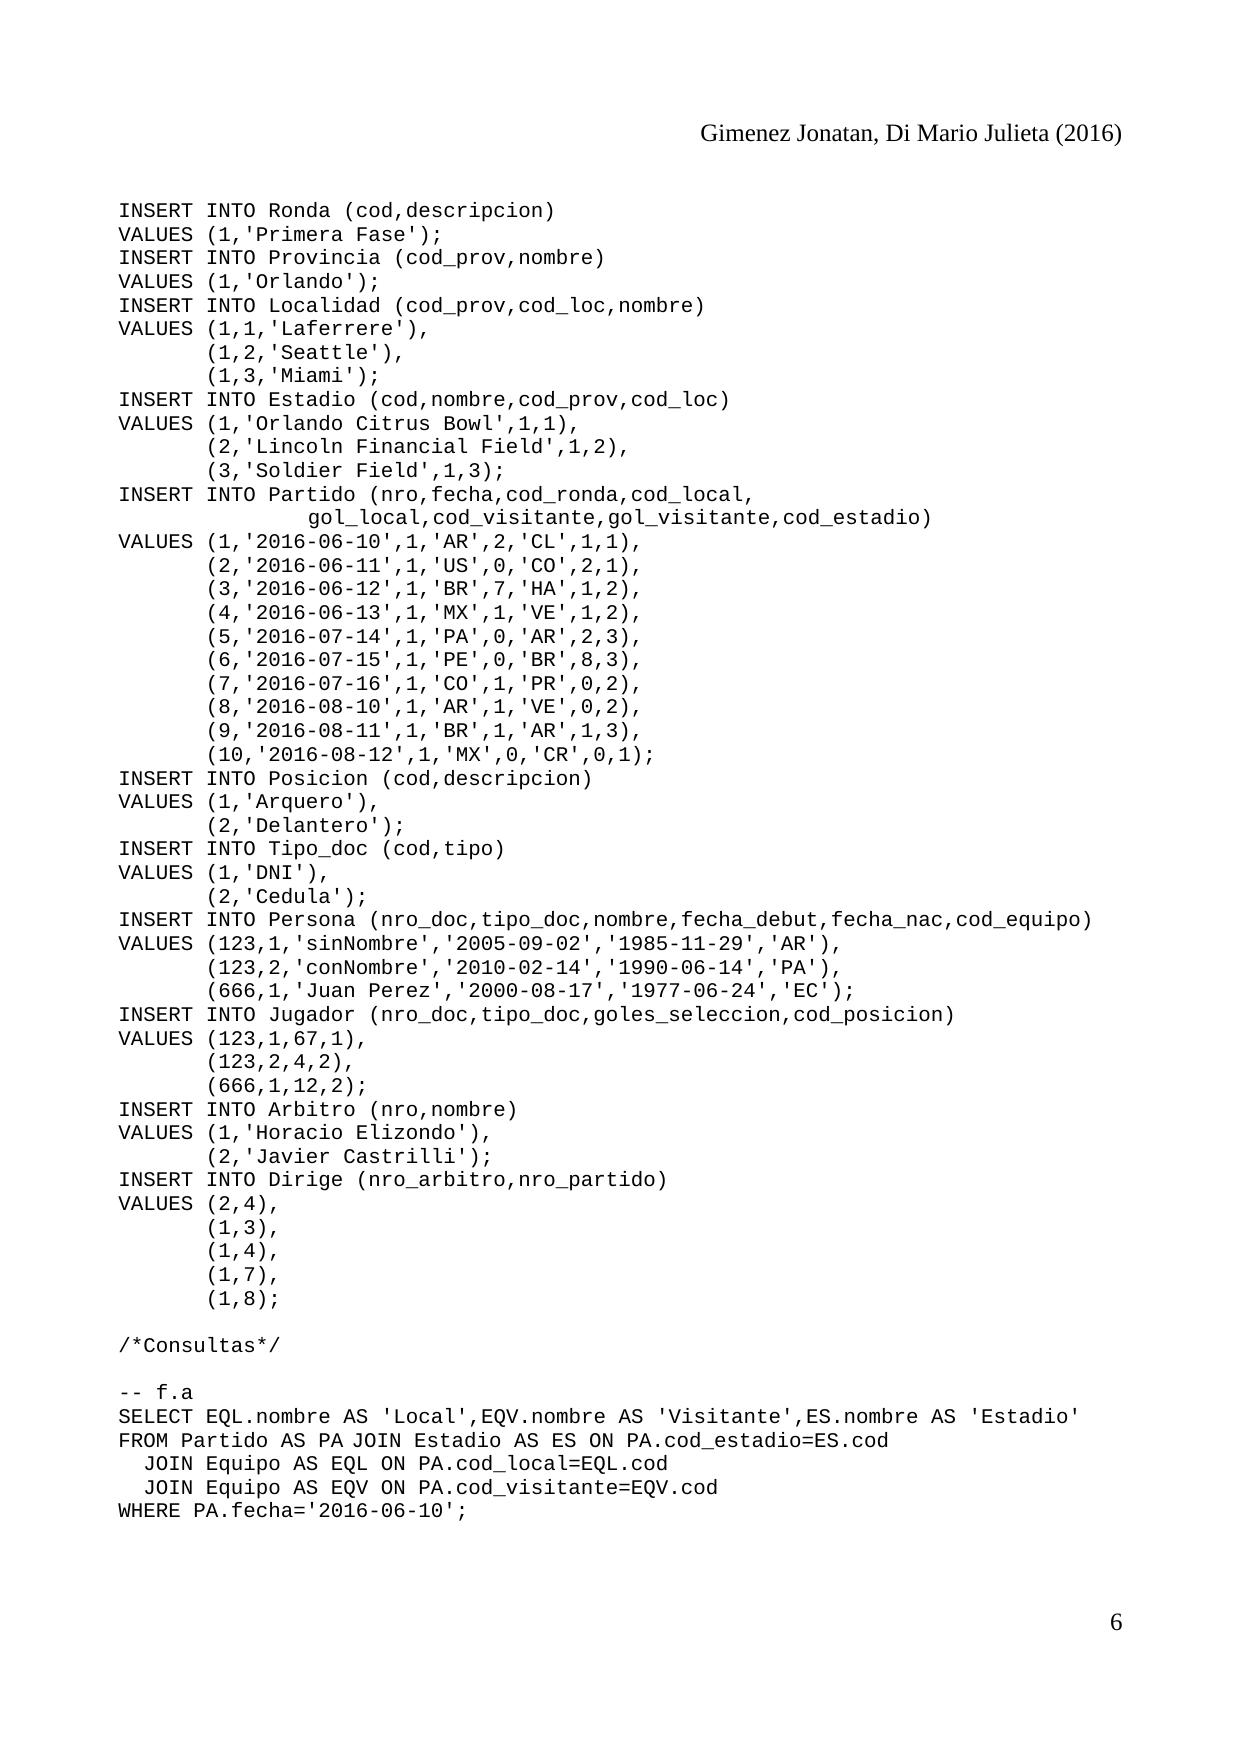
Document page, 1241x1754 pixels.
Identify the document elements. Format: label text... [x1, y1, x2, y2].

text VALUES (123,1,67,1), [118, 1028, 1122, 1051]
text INSERT INTO Jugador (nro_doc,tipo_doc,goles_seleccion,cod_posicion) [118, 1004, 1122, 1028]
text INSERT INTO Estadio (cod,nombre,cod_prov,cod_loc) [118, 389, 1122, 413]
text (7,'2016-07-16',1,'CO',1,'PR',0,2), [118, 673, 1122, 697]
text (6,'2016-07-15',1,'PE',0,'BR',8,3), [118, 649, 1122, 673]
text (666,1,'Juan Perez','2000-08-17','1977-06-24','EC'); [118, 980, 1122, 1004]
text (9,'2016-08-11',1,'BR',1,'AR',1,3), [118, 720, 1122, 744]
text (2,'Delantero'); [118, 815, 1122, 838]
text INSERT INTO Persona (nro_doc,tipo_doc,nombre,fecha_debut,fecha_nac,cod_equipo) [118, 909, 1122, 933]
text WHERE PA.fecha='2016-06-10'; [118, 1501, 1122, 1524]
text INSERT INTO Ronda (cod,descripcion) [118, 200, 1122, 224]
text VALUES (2,4), [118, 1193, 1122, 1217]
text INSERT INTO Arbitro (nro,nombre) [118, 1098, 1122, 1122]
text (123,2,4,2), [118, 1051, 1122, 1075]
text INSERT INTO Localidad (cod_prov,cod_loc,nombre) [118, 294, 1122, 318]
text (1,2,'Seattle'), [118, 342, 1122, 366]
text INSERT INTO Posicion (cod,descripcion) [118, 767, 1122, 791]
text (10,'2016-08-12',1,'MX',0,'CR',0,1); [118, 744, 1122, 767]
text (2,'Cedula'); [118, 886, 1122, 909]
text (2,'Javier Castrilli'); [118, 1146, 1122, 1169]
text (1,4), [118, 1240, 1122, 1264]
text JOIN Equipo AS EQL ON PA.cod_local=EQL.cod [118, 1453, 1122, 1477]
text (666,1,12,2); [118, 1075, 1122, 1098]
text (2,'Lincoln Financial Field',1,2), [118, 436, 1122, 460]
text FROM Partido AS PA JOIN Estadio AS ES ON PA.cod_estadio=ES.cod [118, 1429, 1122, 1453]
text INSERT INTO Provincia (cod_prov,nombre) [118, 247, 1122, 271]
text -- f.a [118, 1382, 1122, 1406]
text VALUES (1,'DNI'), [118, 862, 1122, 886]
text (1,7), [118, 1264, 1122, 1288]
text (1,8); [118, 1288, 1122, 1311]
text (123,2,'conNombre','2010-02-14','1990-06-14','PA'), [118, 957, 1122, 980]
text VALUES (1,'Orlando'); [118, 271, 1122, 294]
text VALUES (1,'Orlando Citrus Bowl',1,1), [118, 413, 1122, 436]
text JOIN Equipo AS EQV ON PA.cod_visitante=EQV.cod [118, 1477, 1122, 1501]
text /*Consultas*/ [118, 1335, 1122, 1359]
text INSERT INTO Dirige (nro_arbitro,nro_partido) [118, 1169, 1122, 1193]
text (3,'Soldier Field',1,3); [118, 460, 1122, 484]
text VALUES (1,'Arquero'), [118, 791, 1122, 815]
text (8,'2016-08-10',1,'AR',1,'VE',0,2), [118, 697, 1122, 720]
text VALUES (1,'Horacio Elizondo'), [118, 1122, 1122, 1146]
text (1,3), [118, 1217, 1122, 1240]
text SELECT EQL.nombre AS 'Local', EQV.nombre AS 'Visitante',ES.nombre AS 'Estadio' [118, 1406, 1122, 1429]
text VALUES (1,'2016-06-10',1,'AR',2,'CL',1,1), [118, 531, 1122, 555]
text (2,'2016-06-11',1,'US',0,'CO',2,1), [118, 555, 1122, 578]
text VALUES (1,1,'Laferrere'), [118, 318, 1122, 342]
text (3,'2016-06-12',1,'BR',7,'HA',1,2), [118, 578, 1122, 602]
text VALUES (123,1,'sinNombre','2005-09-02','1985-11-29','AR'), [118, 933, 1122, 957]
text INSERT INTO Tipo_doc (cod,tipo) [118, 838, 1122, 862]
text (1,3,'Miami'); [118, 366, 1122, 389]
text (5,'2016-07-14',1,'PA',0,'AR',2,3), [118, 626, 1122, 649]
text INSERT INTO Partido (nro,fecha,cod_ronda,cod_local, gol_local,cod_visitante,gol_visitante,cod_estadio) [118, 484, 1122, 531]
text (4,'2016-06-13',1,'MX',1,'VE',1,2), [118, 602, 1122, 626]
text VALUES (1,'Primera Fase'); [118, 224, 1122, 247]
